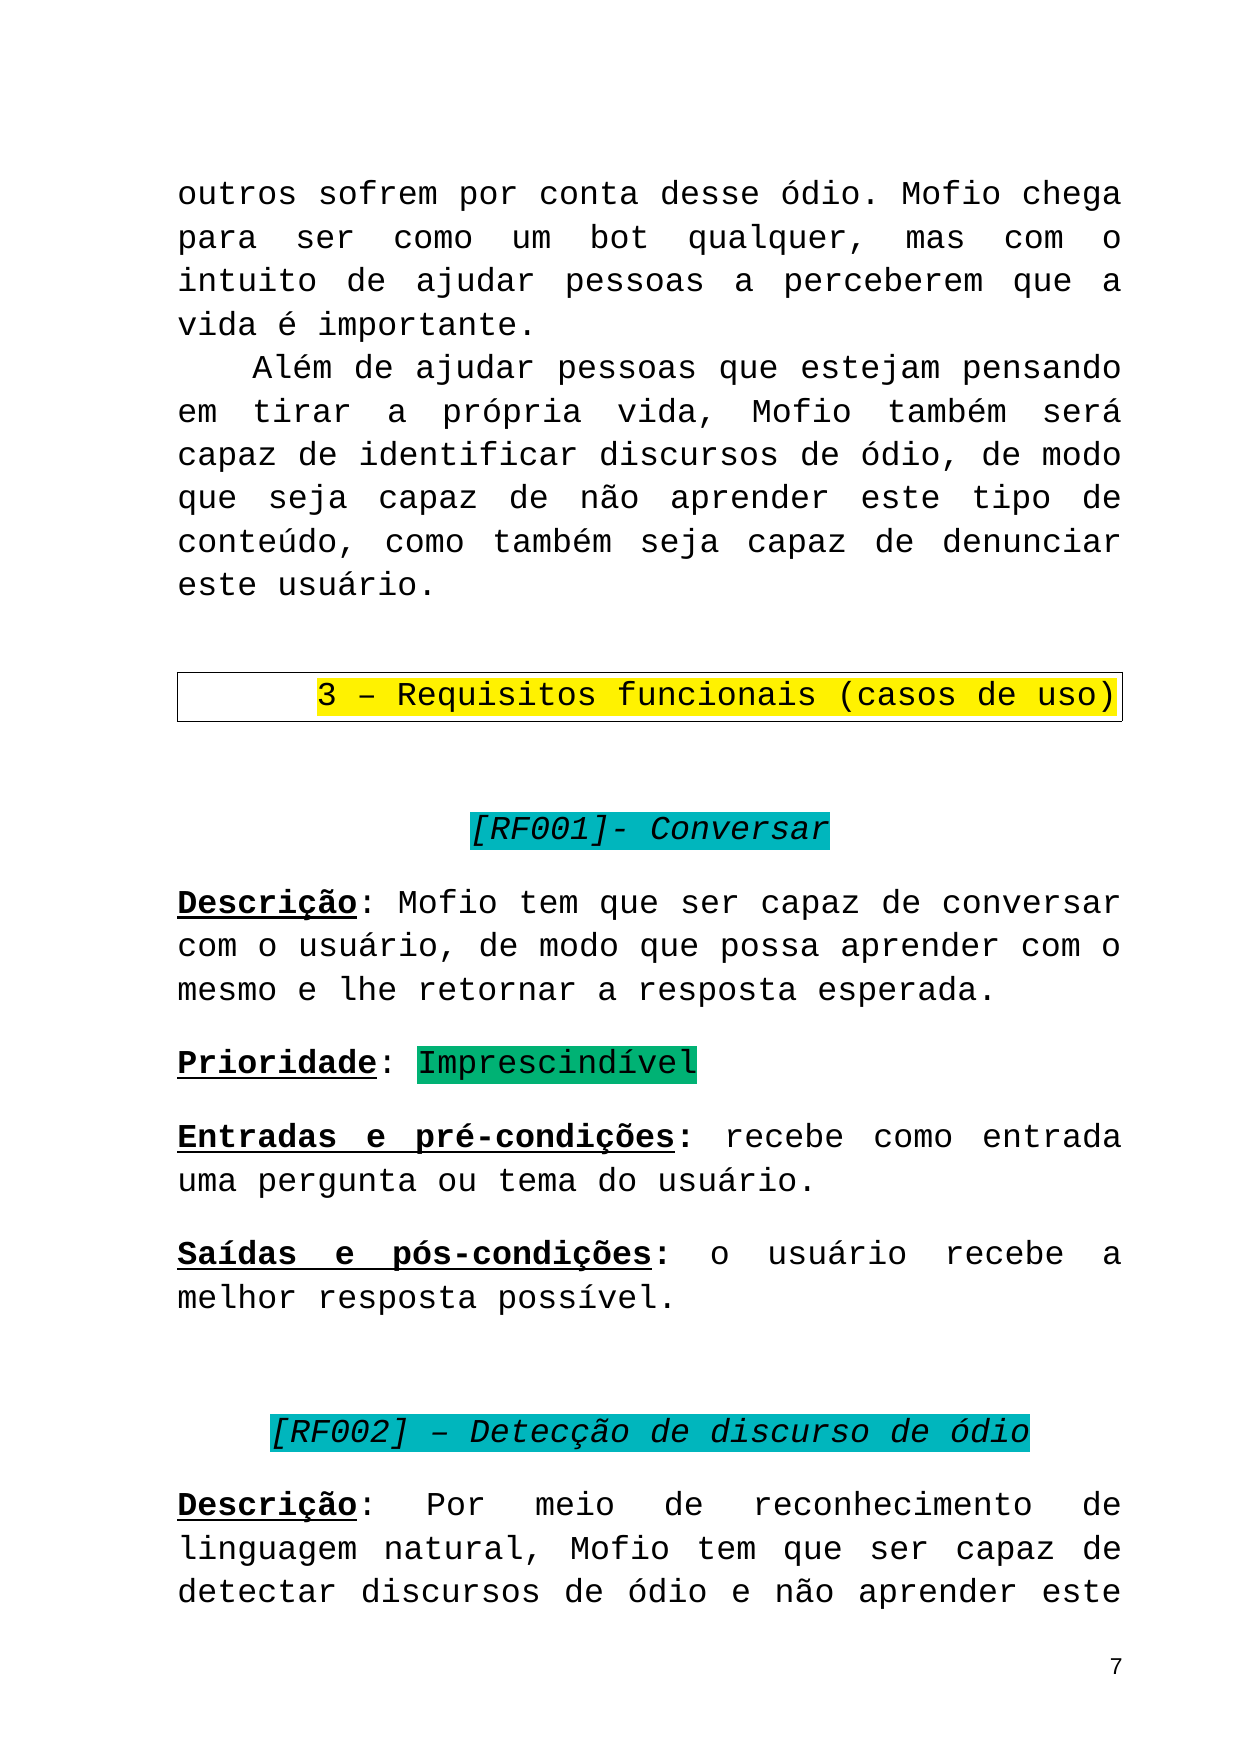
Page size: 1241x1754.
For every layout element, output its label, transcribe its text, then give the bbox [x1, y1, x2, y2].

text [RF001]- Conversar [177, 812, 1122, 850]
text Descrição: Por meio de reconhecimento de linguagem natural, Mofio tem que ser capaz de detectar discursos de ódio e não aprender este [177, 1488, 1122, 1613]
table_header 3 – Requisitos funcionais (casos de uso) [178, 673, 1122, 721]
text Descrição: Mofio tem que ser capaz de conversar com o usuário, de modo que possa aprender com o mesmo e lhe retornar a resposta esperada. [177, 886, 1122, 1010]
text Prioridade: Imprescindível [177, 1046, 1122, 1084]
text Saídas e pós-condições: o usuário recebe a melhor resposta possível. [177, 1237, 1122, 1318]
text Além de ajudar pessoas que estejam pensando em tirar a própria vida, Mofio também será capaz de identificar discursos de ódio, de modo que seja capaz de não aprender este tipo de conteúdo, como também seja capaz de denunciar este usuário. [177, 351, 1122, 606]
text Entradas e pré-condições: recebe como entrada uma pergunta ou tema do usuário. [177, 1120, 1122, 1201]
text [RF002] – Detecção de discurso de ódio [177, 1414, 1122, 1452]
text outros sofrem por conta desse ódio. Mofio chega para ser como um bot qualquer, mas com o intuito de ajudar pessoas a perceberem que a vida é importante. [177, 177, 1122, 345]
